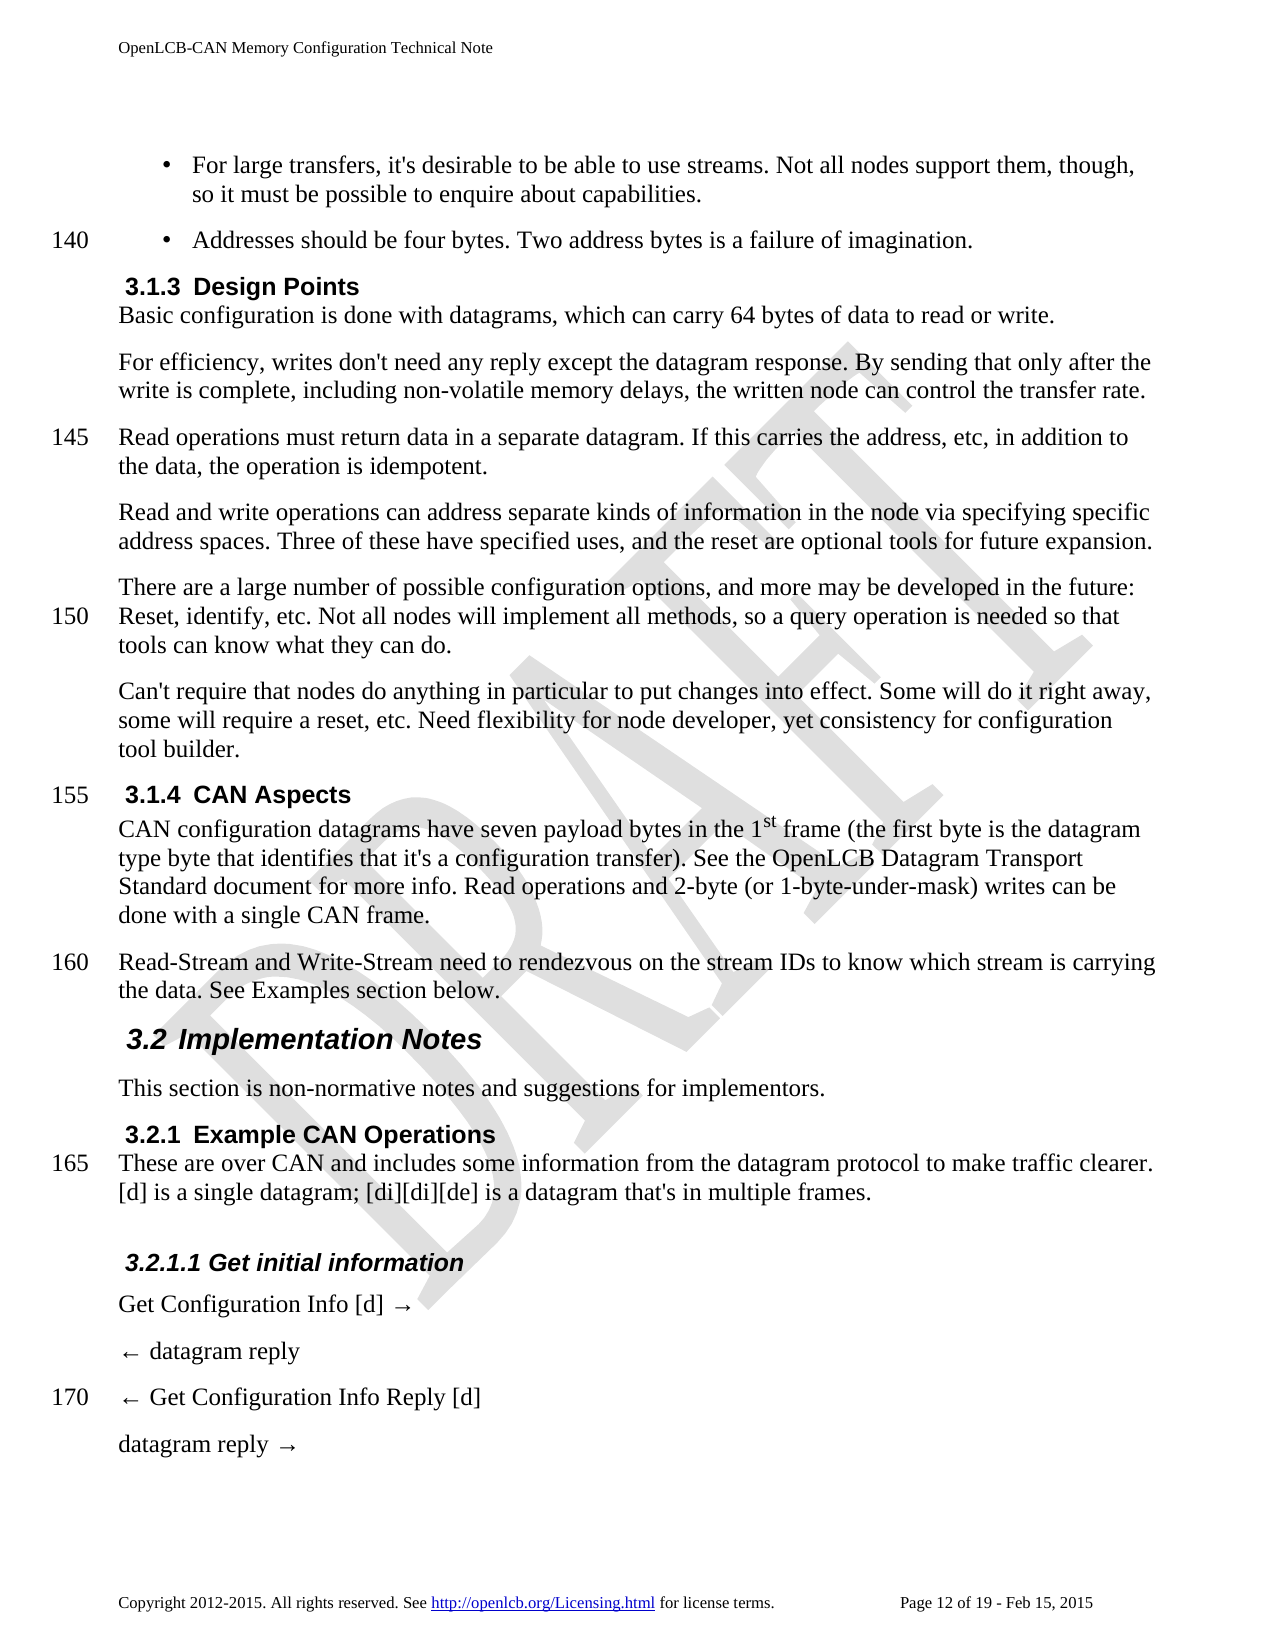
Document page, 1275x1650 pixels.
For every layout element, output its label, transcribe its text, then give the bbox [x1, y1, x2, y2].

text This section is non-normative notes and suggestions for implementors. [579, 1073, 1157, 1102]
subtitle Design Points [118, 272, 1157, 300]
text Read and write operations can address separate kinds of information in the node via specifying specific address spaces. Three of these have specified uses, and the reset are optional tools for future expansion. [118, 497, 691, 555]
subtitle Implementation Notes [218, 1022, 408, 1055]
subtitle Implementation Notes [422, 1022, 518, 1055]
text Read and write operations can address separate kinds of information in the node via specifying specific address spaces. Three of these have specified uses, and the reset are optional tools for future expansion. [672, 497, 916, 555]
text Can't require that nodes do anything in particular to put changes into effect. Some will do it right away, some will require a reset, etc. Need flexibility for node developer, yet consistency for configuration tool builder. [562, 676, 823, 763]
text Read operations must return data in a separate datagram. If this carries the address, etc, in addition to the data, the operation is idempotent. [826, 422, 1157, 479]
text For efficiency, writes don't need any reply except the datagram response. By sending that only after the write is complete, including non-volatile memory delays, the written node can control the transfer rate. [118, 347, 841, 404]
text Read-Stream and Write-Stream need to rendezvous on the stream IDs to know which stream is carrying the data. See Examples section below. [502, 972, 589, 1004]
text Get Configuration Info [d] → [118, 1289, 1157, 1318]
subtitle [715, 780, 869, 809]
text There are a large number of possible configuration options, and more may be developed in the future: Reset, identify, etc. Not all nodes will implement all methods, so a query operation is needed so that tools can know what they can do. [118, 572, 719, 659]
text Read-Stream and Write-Stream need to rendezvous on the stream IDs to know which stream is carrying the data. See Examples section below. [310, 947, 467, 1004]
text ← Get Configuration Info Reply [d] [118, 1382, 1157, 1411]
text Can't require that nodes do anything in particular to put changes into effect. Some will do it right away, some will require a reset, etc. Need flexibility for node developer, yet consistency for configuration tool builder. [801, 676, 1157, 763]
text CAN configuration datagrams have seven payload bytes in the 1st frame (the first byte is the datagram type byte that identifies that it's a configuration transfer). See the OpenLCB Datagram Transport Standard document for more info. Read operations and 2-byte (or 1-byte-under-mask) writes can be done with a single CAN frame. [456, 809, 683, 929]
text ← datagram reply [118, 1336, 1157, 1365]
text datagram reply → [118, 1429, 1157, 1458]
subtitle [601, 780, 701, 809]
subtitle [883, 780, 1157, 809]
subtitle Implementation Notes [118, 1022, 208, 1055]
text CAN configuration datagrams have seven payload bytes in the 1st frame (the first byte is the datagram type byte that identifies that it's a configuration transfer). See the OpenLCB Datagram Transport Standard document for more info. Read operations and 2-byte (or 1-byte-under-mask) writes can be done with a single CAN frame. [670, 809, 1157, 929]
text These are over CAN and includes some information from the datagram protocol to make traffic clearer. [d] is a single datagram; [di][di][de] is a datagram that's in multiple frames. [118, 1148, 359, 1206]
text CAN configuration datagrams have seven payload bytes in the 1st frame (the first byte is the datagram type byte that identifies that it's a configuration transfer). See the OpenLCB Datagram Transport Standard document for more info. Read operations and 2-byte (or 1-byte-under-mask) writes can be done with a single CAN frame. [118, 809, 392, 929]
text Read-Stream and Write-Stream need to rendezvous on the stream IDs to know which stream is carrying the data. See Examples section below. [118, 947, 254, 1004]
text Can't require that nodes do anything in particular to put changes into effect. Some will do it right away, some will require a reset, etc. Need flexibility for node developer, yet consistency for configuration tool builder. [118, 676, 569, 763]
text There are a large number of possible configuration options, and more may be developed in the future: Reset, identify, etc. Not all nodes will implement all methods, so a query operation is needed so that tools can know what they can do. [675, 572, 1020, 659]
text Read and write operations can address separate kinds of information in the node via specifying specific address spaces. Three of these have specified uses, and the reset are optional tools for future expansion. [901, 497, 1157, 555]
text Can't require that nodes do anything in particular to put changes into effect. Some will do it right away, some will require a reset, etc. Need flexibility for node developer, yet consistency for configuration tool builder. [547, 703, 634, 763]
text Read-Stream and Write-Stream need to rendezvous on the stream IDs to know which stream is carrying the data. See Examples section below. [717, 947, 1157, 1004]
subtitle Example CAN Operations [592, 1119, 1157, 1148]
text Read operations must return data in a separate datagram. If this carries the address, etc, in addition to the data, the operation is idempotent. [757, 432, 840, 479]
text For efficiency, writes don't need any reply except the datagram response. By sending that only after the write is complete, including non-volatile memory delays, the written node can control the transfer rate. [855, 347, 1157, 404]
list For large transfers, it's desirable to be able to use streams. Not all nodes support them, though, so it must be possible to enquire about capabilities. [162, 150, 1157, 207]
subtitle Example CAN Operations [315, 1119, 482, 1148]
text Read-Stream and Write-Stream need to rendezvous on the stream IDs to know which stream is carrying the data. See Examples section below. [546, 947, 721, 1004]
text These are over CAN and includes some information from the datagram protocol to make traffic clearer. [d] is a single datagram; [di][di][de] is a datagram that's in multiple frames. [515, 1148, 1157, 1206]
text This section is non-normative notes and suggestions for implementors. [269, 1073, 451, 1102]
subtitle Implementation Notes [528, 1022, 1157, 1055]
text Read operations must return data in a separate datagram. If this carries the address, etc, in addition to the data, the operation is idempotent. [118, 422, 766, 479]
subtitle Get initial information [463, 1248, 1157, 1277]
subtitle Get initial information [118, 1248, 429, 1277]
subtitle Example CAN Operations [501, 1119, 584, 1148]
list Addresses should be four bytes. Two address bytes is a failure of imagination. [162, 225, 1157, 254]
text This section is non-normative notes and suggestions for implementors. [118, 1073, 255, 1102]
text Read-Stream and Write-Stream need to rendezvous on the stream IDs to know which stream is carrying the data. See Examples section below. [223, 977, 348, 1004]
subtitle Example CAN Operations [118, 1119, 301, 1148]
text Basic configuration is done with datagrams, which can carry 64 bytes of data to read or write. [118, 300, 1157, 329]
subtitle CAN Aspects [118, 780, 601, 809]
text These are over CAN and includes some information from the datagram protocol to make traffic clearer. [d] is a single datagram; [di][di][de] is a datagram that's in multiple frames. [344, 1148, 494, 1206]
text CAN configuration datagrams have seven payload bytes in the 1st frame (the first byte is the datagram type byte that identifies that it's a configuration transfer). See the OpenLCB Datagram Transport Standard document for more info. Read operations and 2-byte (or 1-byte-under-mask) writes can be done with a single CAN frame. [370, 828, 515, 929]
text There are a large number of possible configuration options, and more may be developed in the future: Reset, identify, etc. Not all nodes will implement all methods, so a query operation is needed so that tools can know what they can do. [976, 572, 1157, 659]
text This section is non-normative notes and suggestions for implementors. [469, 1073, 565, 1102]
